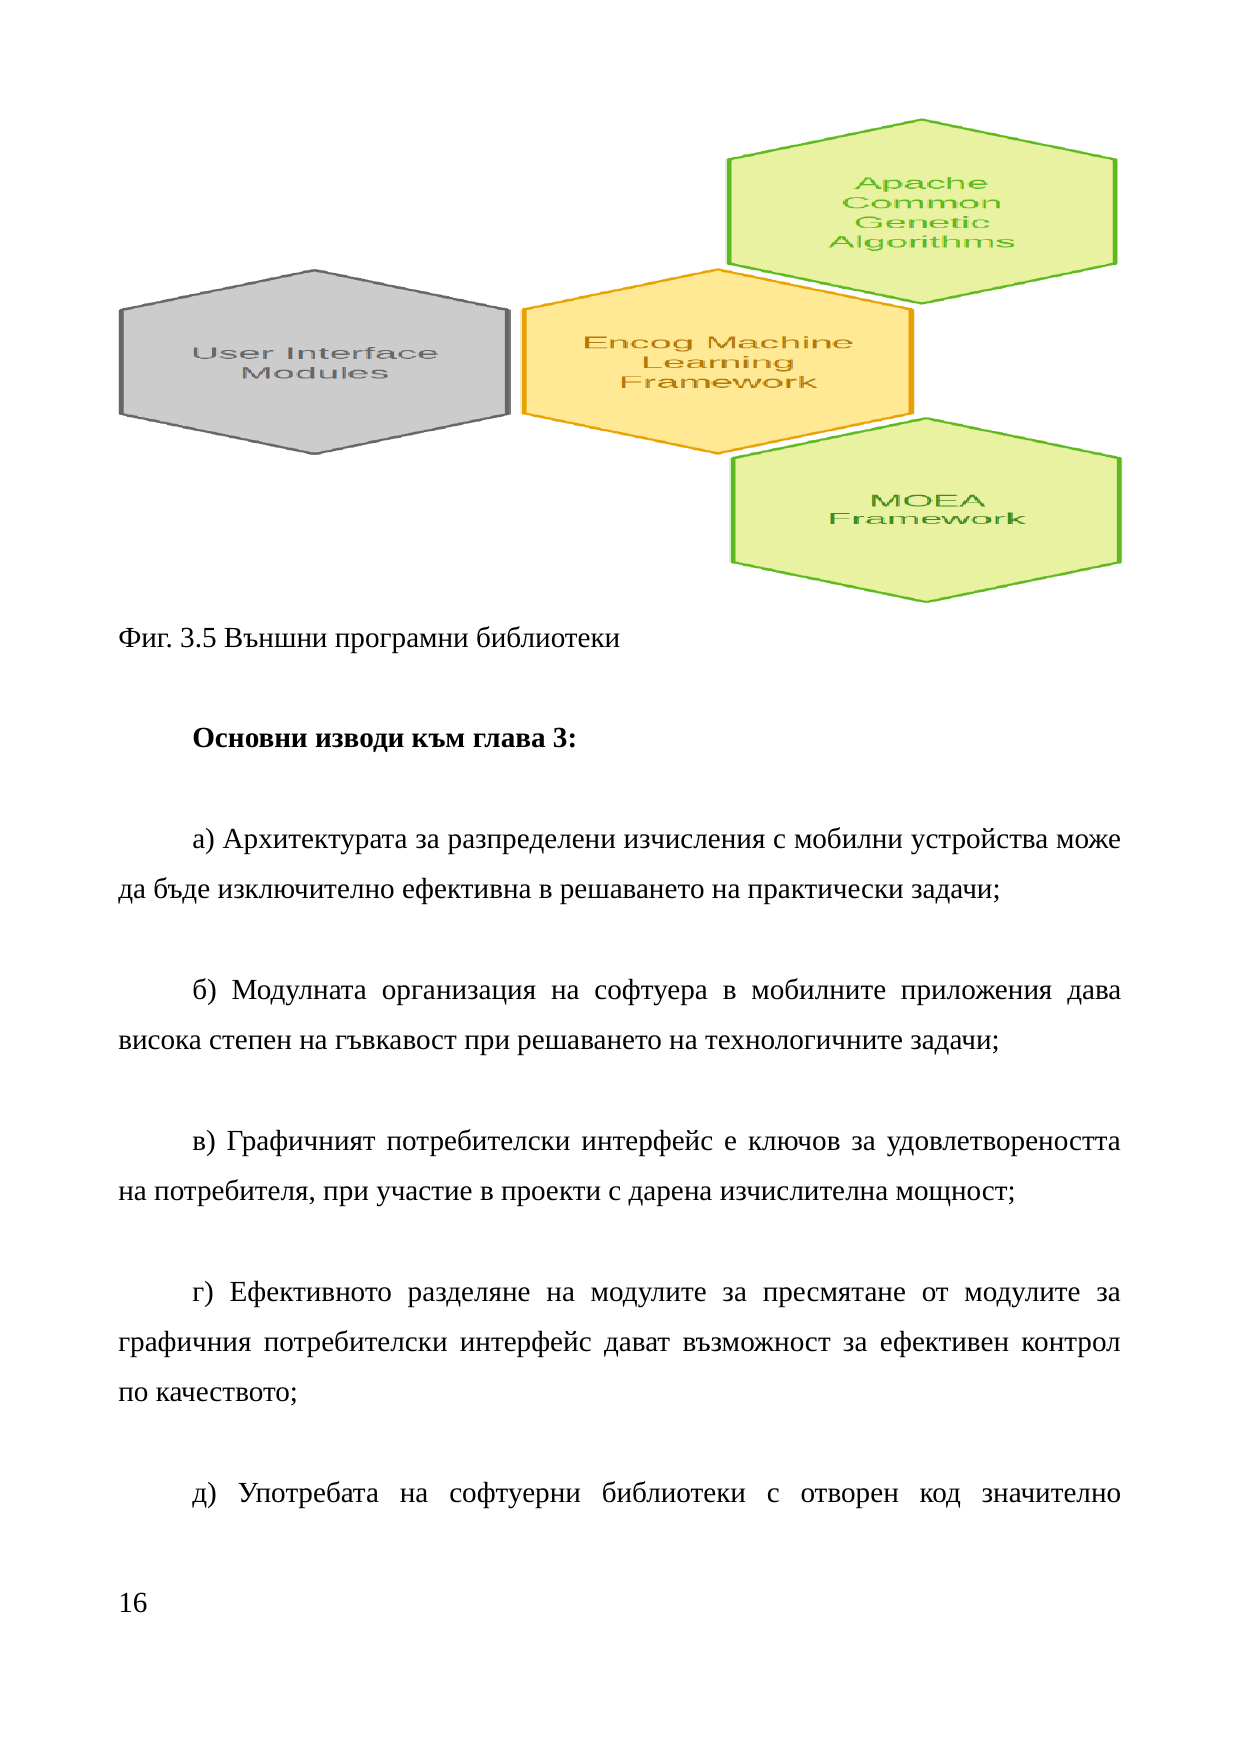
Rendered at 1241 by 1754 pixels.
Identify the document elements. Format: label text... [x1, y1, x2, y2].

text г) Ефективното разделяне на модулите за пресмятане от модулите за графичния потребителски интерфейс дават възможност за ефективен контрол по качеството; [118, 1274, 1122, 1408]
text а) Архитектурата за разпределени изчисления с мобилни устройства може да бъде изключително ефективна в решаването на практически задачи; [118, 821, 1122, 905]
text Основни изводи към глава 3: [118, 720, 1122, 754]
picture [118, 118, 1123, 603]
text д) Употребата на софтуерни библиотеки с отворен код значително [118, 1475, 1122, 1509]
text Фиг. 3.5 Външни програмни библиотеки [118, 603, 1122, 653]
text в) Графичният потребителски интерфейс е ключов за удовлетвореността на потребителя, при участие в проекти с дарена изчислителна мощност; [118, 1123, 1122, 1207]
text б) Модулната организация на софтуера в мобилните приложения дава висока степен на гъвкавост при решаването на технологичните задачи; [118, 972, 1122, 1056]
